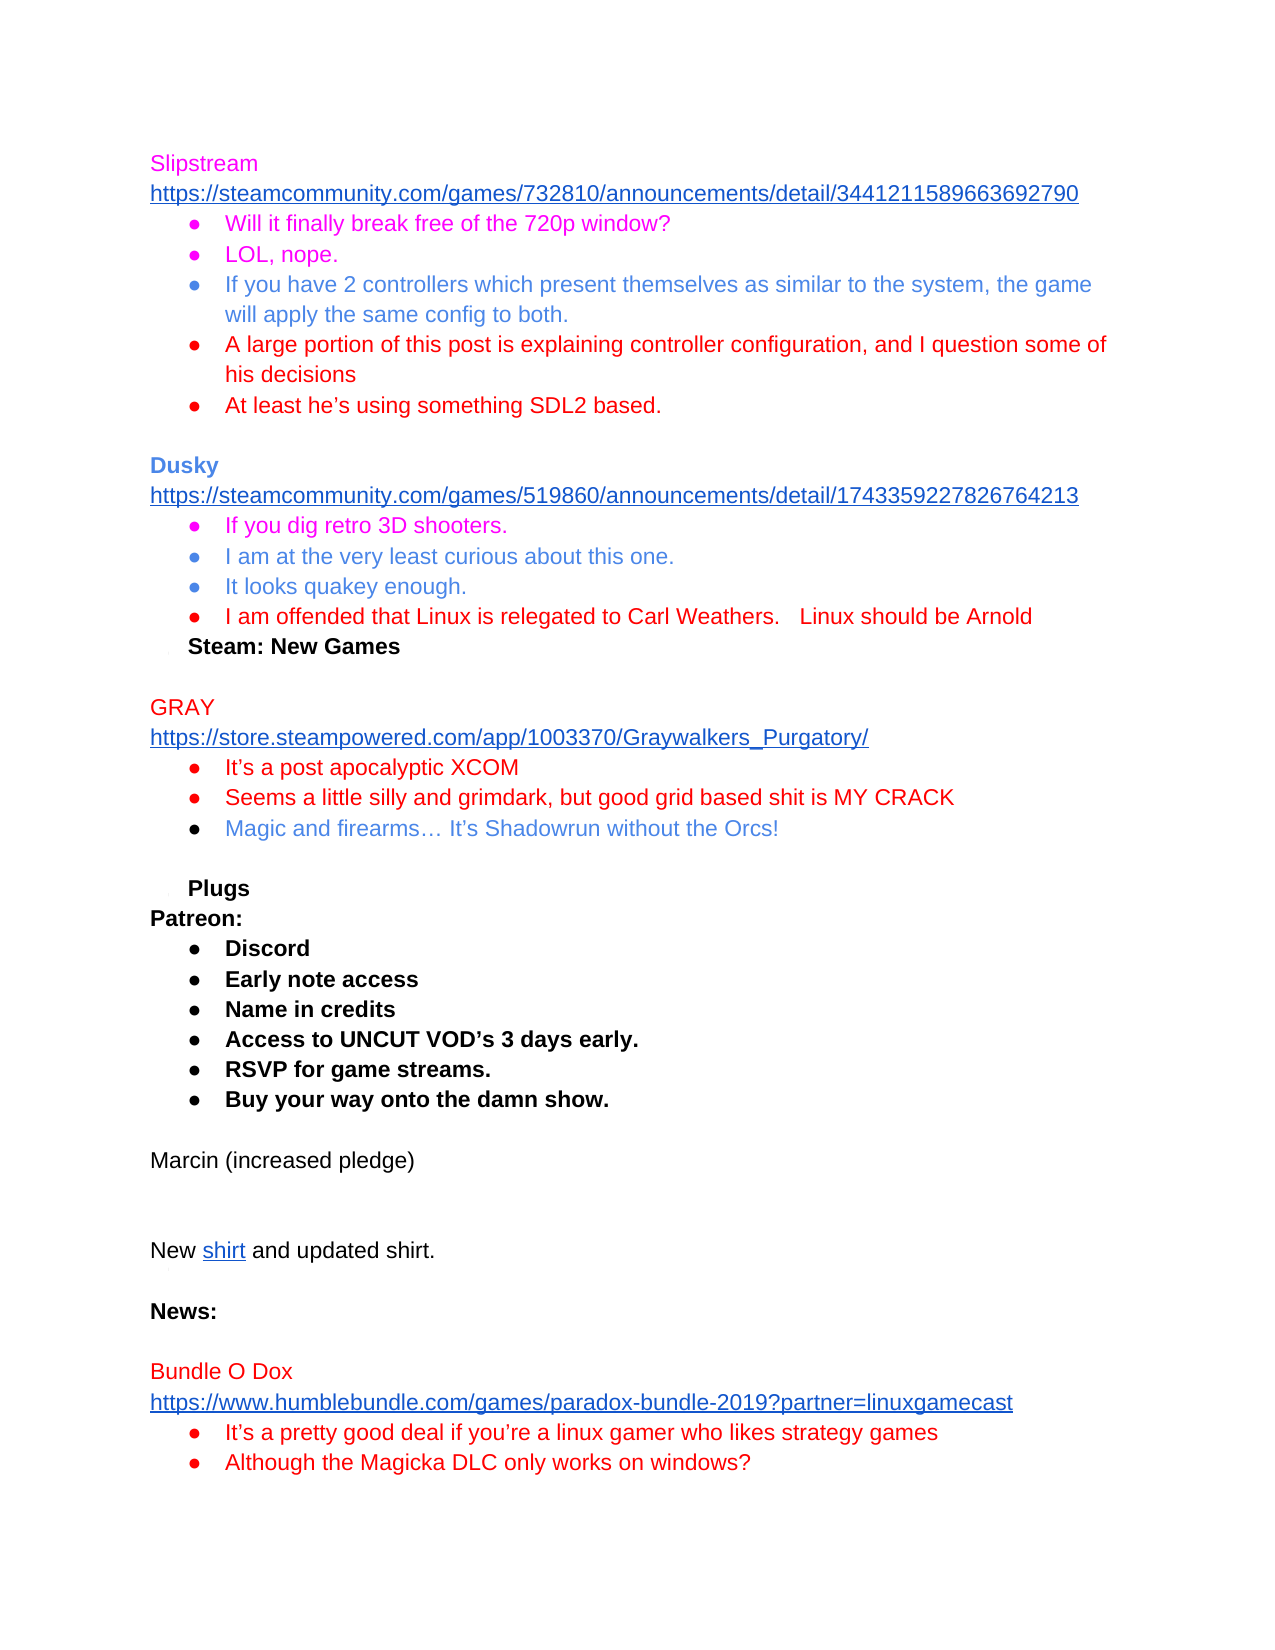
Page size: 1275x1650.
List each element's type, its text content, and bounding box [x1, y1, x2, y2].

text Steam: New Games [150, 633, 1125, 660]
list It’s a pretty good deal if you’re a linux gamer who likes strategy games [187, 1419, 1125, 1445]
list Early note access [187, 966, 1125, 992]
list If you dig retro 3D shooters. [187, 512, 1125, 539]
list Access to UNCUT VOD’s 3 days early. [187, 1026, 1125, 1052]
list It looks quakey enough. [187, 573, 1125, 599]
text https://store.steampowered.com/app/1003370/Graywalkers_Purgatory/ [150, 724, 1125, 750]
list LOL, nope. [187, 241, 1125, 267]
list A large portion of this post is explaining controller configuration, and I question some of his decisions [187, 331, 1125, 388]
text https://steamcommunity.com/games/732810/announcements/detail/3441211589663692790 [150, 180, 1125, 207]
list At least he’s using something SDL2 based. [187, 392, 1125, 418]
list If you have 2 controllers which present themselves as similar to the system, the game will apply the same config to both. [187, 271, 1125, 327]
text https://steamcommunity.com/games/519860/announcements/detail/1743359227826764213 [150, 482, 1125, 509]
list I am at the very least curious about this one. [187, 543, 1125, 569]
text Bundle O Dox [150, 1358, 1125, 1385]
text Dusky [150, 452, 1125, 478]
list Buy your way onto the damn show. [187, 1086, 1125, 1113]
list Name in credits [187, 996, 1125, 1022]
list Discord [187, 935, 1125, 962]
text Patreon: [150, 905, 1125, 932]
text Marcin (increased pledge) [150, 1147, 1125, 1173]
text Plugs [150, 875, 1125, 901]
list Magic and firearms… It’s Shadowrun without the Orcs! [187, 814, 1125, 841]
list It’s a post apocalyptic XCOM [187, 754, 1125, 781]
text https://www.humblebundle.com/games/paradox-bundle-2019?partner=linuxgamecast [150, 1388, 1125, 1415]
text News: [150, 1298, 1125, 1324]
list RSVP for game streams. [187, 1056, 1125, 1083]
list Seems a little silly and grimdark, but good grid based shit is MY CRACK [187, 784, 1125, 811]
list Will it finally break free of the 720p window? [187, 210, 1125, 237]
text Slipstream [150, 150, 1125, 176]
text GRAY [150, 694, 1125, 720]
list I am offended that Linux is relegated to Carl Weathers. Linux should be Arnold [187, 603, 1125, 629]
text New shirt and updated shirt. [150, 1237, 1125, 1264]
list Although the Magicka DLC only works on windows? [187, 1449, 1125, 1475]
